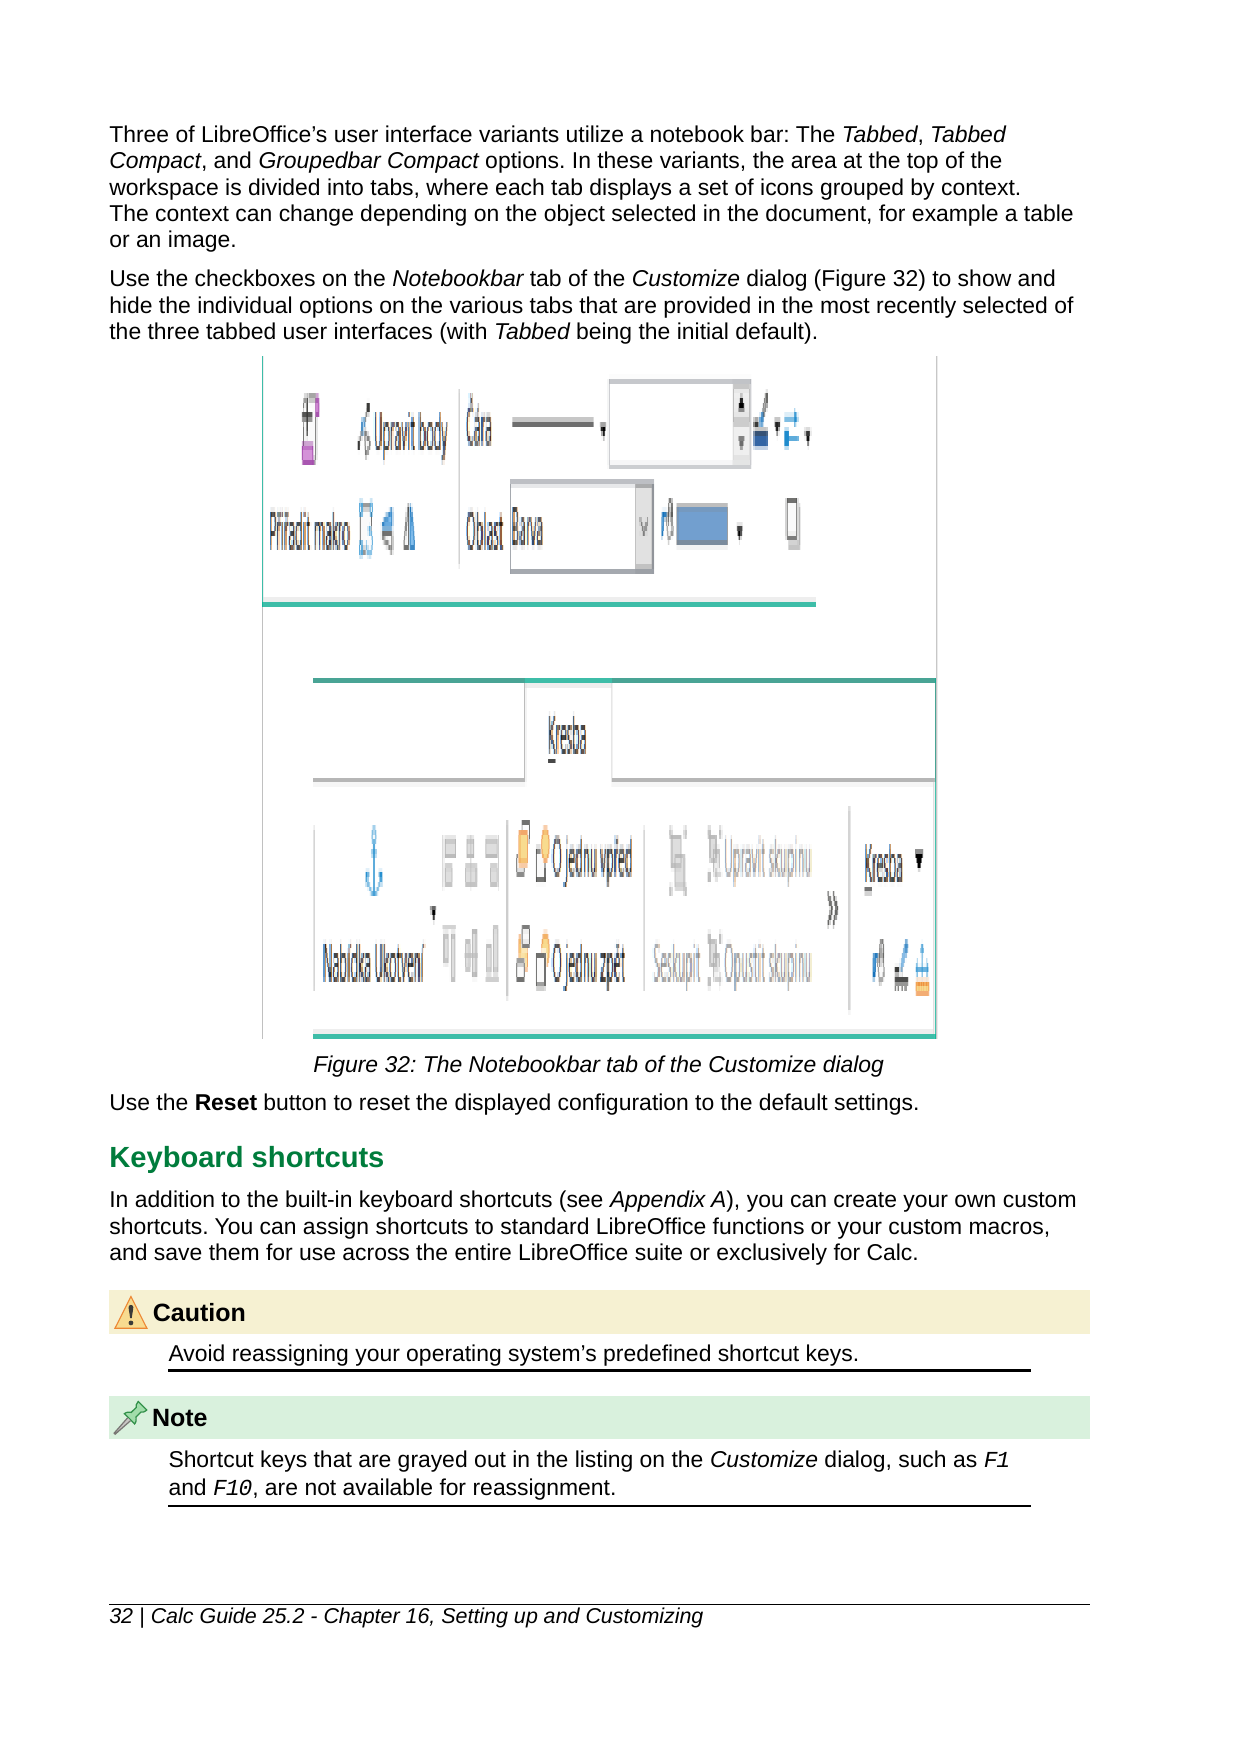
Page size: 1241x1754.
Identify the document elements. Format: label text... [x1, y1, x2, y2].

text Figure 32: The Notebookbar tab of the Customize dialog [261, 1051, 937, 1077]
text In addition to the built-in keyboard shortcuts (see Appendix A), you can create your own custom shortcuts. You can assign shortcuts to standard LibreOffice functions or your custom macros, and save them for use across the entire LibreOffice suite or exclusively for Calc. [109, 1186, 1090, 1266]
subtitle Caution [109, 1290, 1090, 1334]
text Three of LibreOffice’s user interface variants utilize a notebook bar: The Tabbed, Tabbed Compact, and Groupedbar Compact options. In these variants, the area at the top of the workspace is divided into tabs, where each tab displays a set of icons grouped by context. The context can change depending on the object selected in the document, for example a table or an image. [109, 121, 1090, 253]
picture [261, 356, 938, 1039]
text Shortcut keys that are grayed out in the listing on the Customize dialog, such as F1 and F10, are not available for reassignment. [168, 1446, 1031, 1505]
text Avoid reassigning your operating system’s predefined shortcut keys. [168, 1340, 1031, 1369]
text Use the checkboxes on the Notebookbar tab of the Customize dialog (Figure 32) to show and hide the individual options on the various tabs that are provided in the most recently selected of the three tabbed user interfaces (with Tabbed being the initial default). [109, 265, 1090, 344]
text Use the Reset button to reset the displayed configuration to the default settings. [109, 1089, 1090, 1116]
subtitle Note [109, 1396, 1090, 1439]
subtitle Keyboard shortcuts [109, 1141, 1090, 1174]
